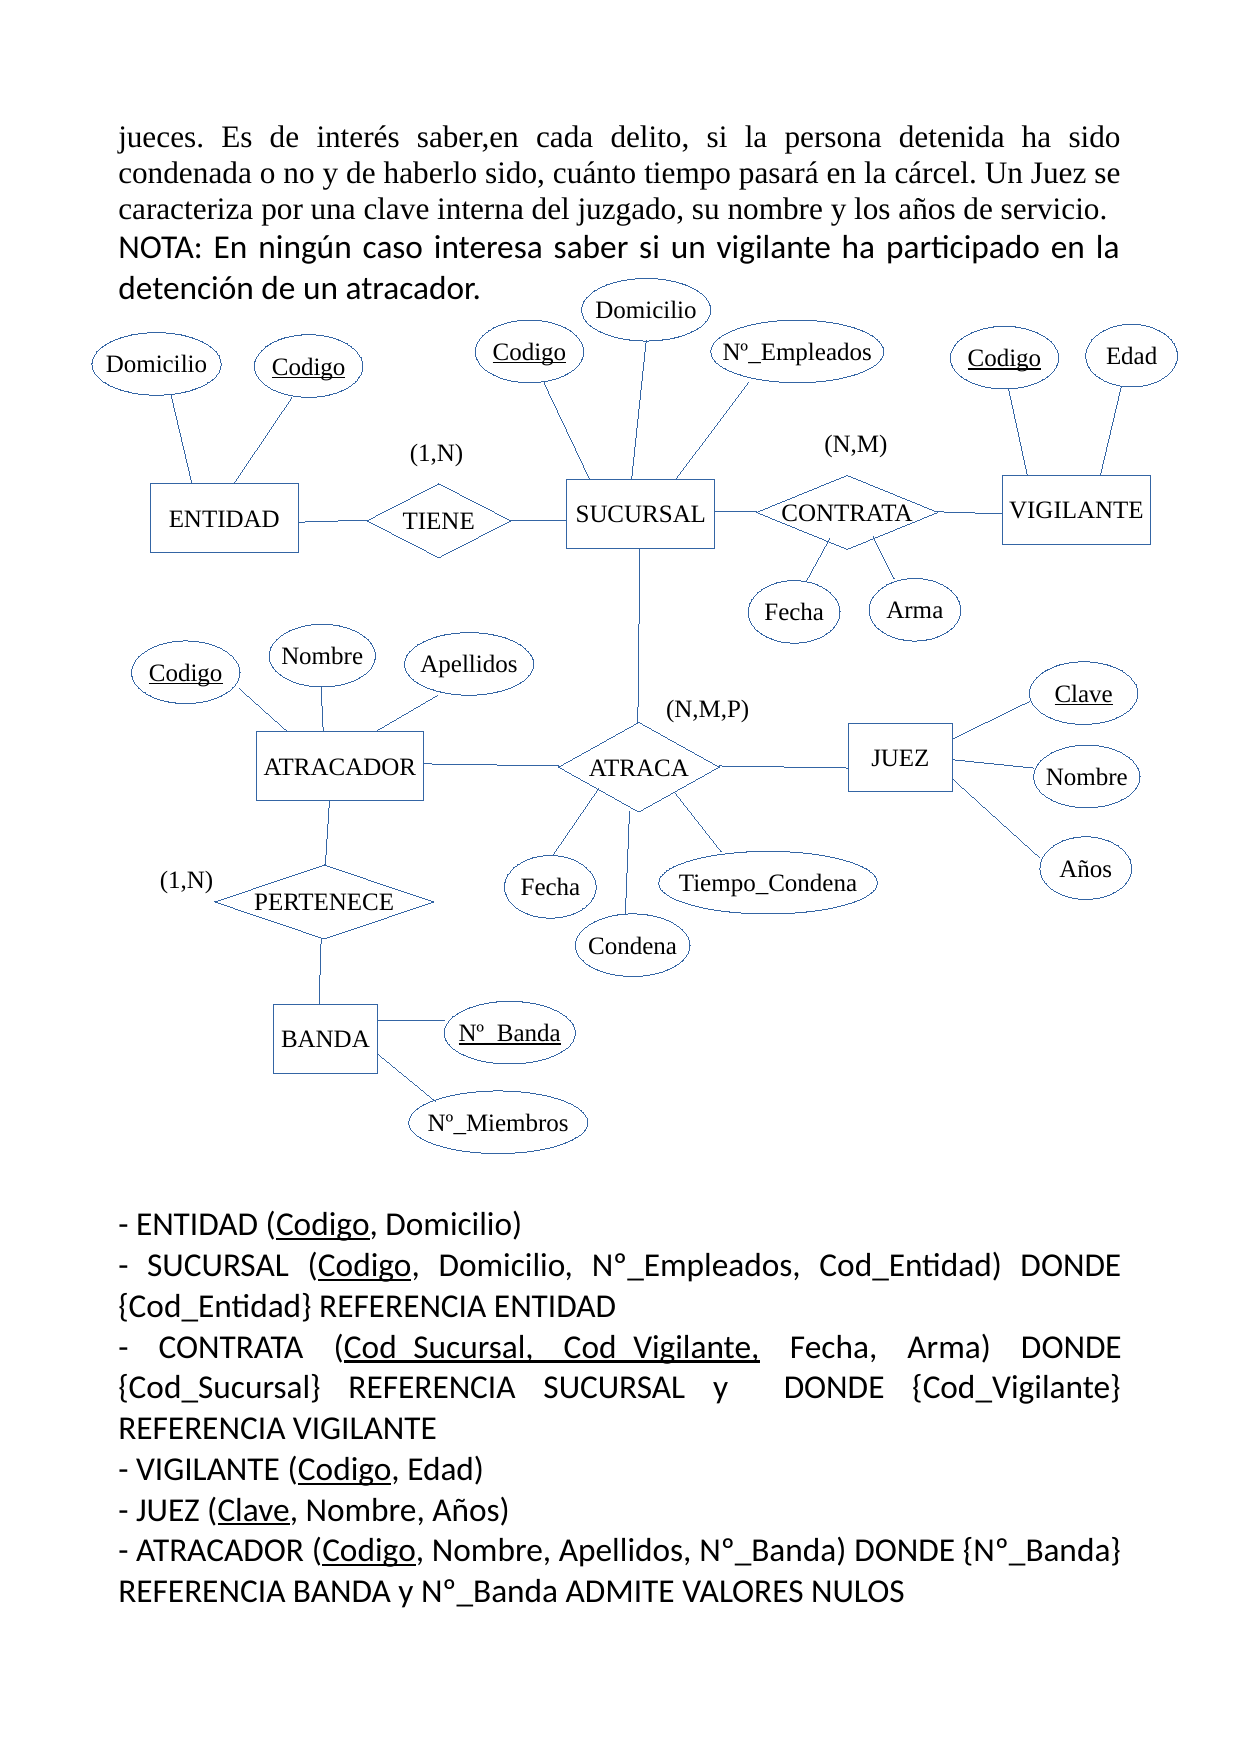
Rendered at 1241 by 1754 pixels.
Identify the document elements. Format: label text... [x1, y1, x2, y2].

text - VIGILANTE (Codigo, Edad) [118, 1448, 1122, 1488]
text - SUCURSAL (Codigo, Domicilio, Nº_Empleados, Cod_Entidad) DONDE {Cod_Entidad} REFERENCIA ENTIDAD [118, 1244, 1122, 1326]
text NOTA: En ningún caso interesa saber si un vigilante ha participado en la detención de un atracador. [118, 226, 1122, 307]
text jueces. Es de interés saber,en cada delito, si la persona detenida ha sido condenada o no y de haberlo sido, cuánto tiempo pasará en la cárcel. Un Juez se caracteriza por una clave interna del juzgado, su nombre y los años de servicio. [118, 118, 1122, 226]
text - JUEZ (Clave, Nombre, Años) [118, 1488, 1122, 1529]
text - ENTIDAD (Codigo, Domicilio) [118, 1203, 1122, 1244]
text - ATRACADOR (Codigo, Nombre, Apellidos, Nº_Banda) DONDE {Nº_Banda} REFERENCIA BANDA y Nº_Banda ADMITE VALORES NULOS [118, 1529, 1122, 1611]
text - CONTRATA (Cod_Sucursal, Cod_Vigilante, Fecha, Arma) DONDE {Cod_Sucursal} REFERENCIA SUCURSAL y DONDE {Cod_Vigilante} REFERENCIA VIGILANTE [118, 1326, 1122, 1448]
